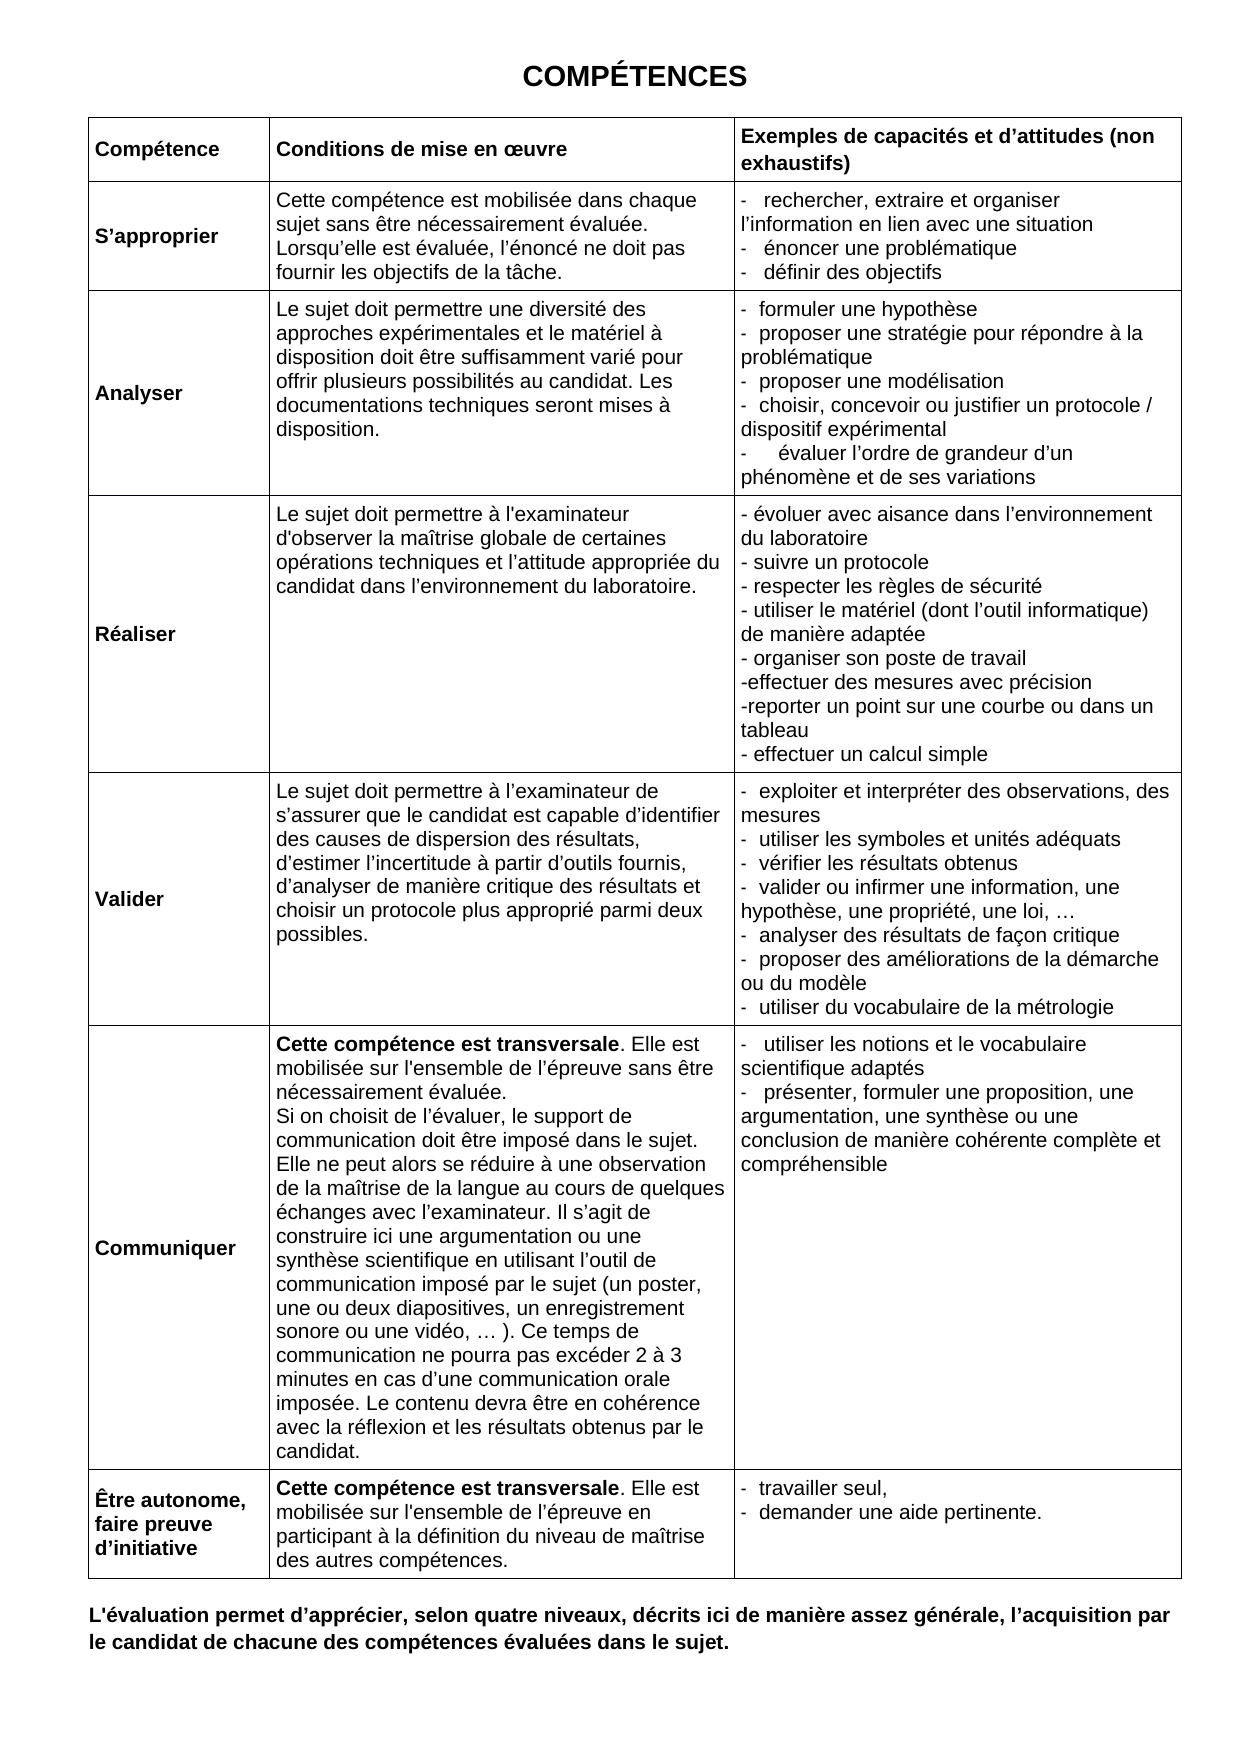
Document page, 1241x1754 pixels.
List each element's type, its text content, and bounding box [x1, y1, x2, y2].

table_cell Être autonome, faire preuve d’initiative [89, 1470, 269, 1578]
table_cell Cette compétence est mobilisée dans chaque sujet sans être nécessairement évaluée. Lorsqu’elle est évaluée, l’énoncé ne doit pas fournir les objectifs de la tâche. [270, 182, 734, 290]
table_header Conditions de mise en œuvre [270, 118, 734, 181]
table_cell formuler une hypothèse proposer une stratégie pour répondre à la problématique proposer une modélisation choisir, concevoir ou justifier un protocole / dispositif expérimental évaluer l’ordre de grandeur d’un phénomène et de ses variations [735, 291, 1181, 495]
table_cell Analyser [89, 291, 269, 495]
table_cell rechercher, extraire et organiser l’information en lien avec une situation énoncer une problématique définir des objectifs [735, 182, 1181, 290]
table_cell S’approprier [89, 182, 269, 290]
table_cell Cette compétence est transversale. Elle est mobilisée sur l'ensemble de l’épreuve en participant à la définition du niveau de maîtrise des autres compétences. [270, 1470, 734, 1578]
table_cell travailler seul, demander une aide pertinente. [735, 1470, 1181, 1578]
text L'évaluation permet d’apprécier, selon quatre niveaux, décrits ici de manière assez générale, l’acquisition par le candidat de chacune des compétences évaluées dans le sujet. [88, 1603, 1181, 1654]
table_cell Communiquer [89, 1026, 269, 1469]
text Compétences [88, 59, 1181, 93]
table_header Exemples de capacités et d’attitudes (non exhaustifs) [735, 118, 1181, 181]
table_cell Valider [89, 773, 269, 1025]
table_cell Cette compétence est transversale. Elle est mobilisée sur l'ensemble de l’épreuve sans être nécessairement évaluée. Si on choisit de l’évaluer, le support de communication doit être imposé dans le sujet. Elle ne peut alors se réduire à une observation de la maîtrise de la langue au cours de quelques échanges avec l’examinateur. Il s’agit de construire ici une argumentation ou une synthèse scientifique en utilisant l’outil de communication imposé par le sujet (un poster, une ou deux diapositives, un enregistrement sonore ou une vidéo, … ). Ce temps de communication ne pourra pas excéder 2 à 3 minutes en cas d’une communication orale imposée. Le contenu devra être en cohérence avec la réflexion et les résultats obtenus par le candidat. [270, 1026, 734, 1469]
table_cell Le sujet doit permettre à l'examinateur d'observer la maîtrise globale de certaines opérations techniques et l’attitude appropriée du candidat dans l’environnement du laboratoire. [270, 496, 734, 772]
table_cell - évoluer avec aisance dans l’environnement du laboratoire - suivre un protocole - respecter les règles de sécurité - utiliser le matériel (dont l’outil informatique) de manière adaptée - organiser son poste de travail -effectuer des mesures avec précision -reporter un point sur une courbe ou dans un tableau - effectuer un calcul simple [735, 496, 1181, 772]
table_cell utiliser les notions et le vocabulaire scientifique adaptés présenter, formuler une proposition, une argumentation, une synthèse ou une conclusion de manière cohérente complète et compréhensible [735, 1026, 1181, 1469]
table_cell exploiter et interpréter des observations, des mesures utiliser les symboles et unités adéquats vérifier les résultats obtenus valider ou infirmer une information, une hypothèse, une propriété, une loi, … analyser des résultats de façon critique proposer des améliorations de la démarche ou du modèle utiliser du vocabulaire de la métrologie [735, 773, 1181, 1025]
table_cell Le sujet doit permettre à l’examinateur de s’assurer que le candidat est capable d’identifier des causes de dispersion des résultats, d’estimer l’incertitude à partir d’outils fournis, d’analyser de manière critique des résultats et choisir un protocole plus approprié parmi deux possibles. [270, 773, 734, 1025]
table_header Compétence [89, 118, 269, 181]
table_cell Le sujet doit permettre une diversité des approches expérimentales et le matériel à disposition doit être suffisamment varié pour offrir plusieurs possibilités au candidat. Les documentations techniques seront mises à disposition. [270, 291, 734, 495]
table_cell Réaliser [89, 496, 269, 772]
